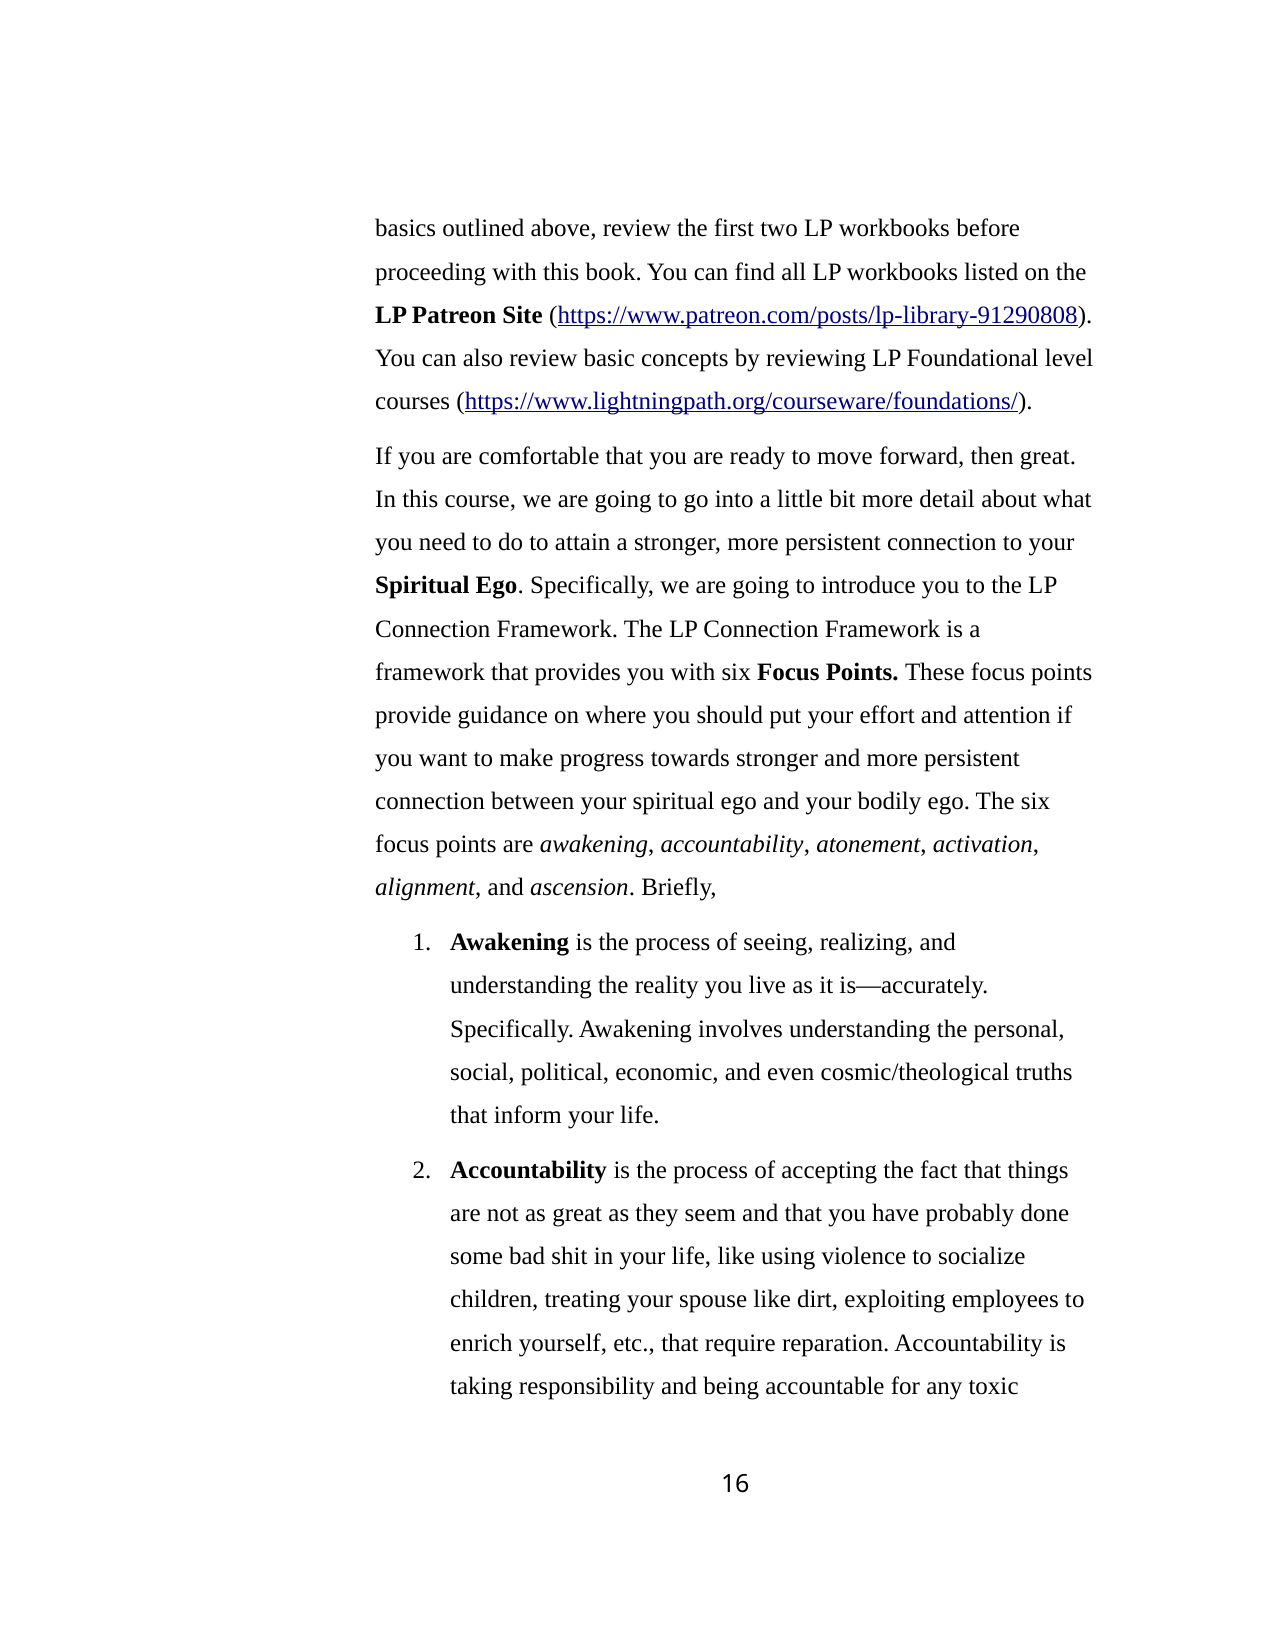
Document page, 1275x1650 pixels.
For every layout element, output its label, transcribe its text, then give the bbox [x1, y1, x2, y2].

text basics outlined above, review the first two LP workbooks before proceeding with this book. You can find all LP workbooks listed on the LP Patreon Site (https://www.patreon.com/posts/lp-library-91290808). You can also review basic concepts by reviewing LP Foundational level courses (https://www.lightningpath.org/courseware/foundations/). [375, 213, 1095, 415]
list Accountability is the process of accepting the fact that things are not as great as they seem and that you have probably done some bad shit in your life, like using violence to socialize children, treating your spouse like dirt, exploiting employees to enrich yourself, etc., that require reparation. Accountability is taking responsibility and being accountable for any toxic [412, 1155, 1095, 1399]
list Awakening is the process of seeing, realizing, and understanding the reality you live as it is—accurately. Specifically. Awakening involves understanding the personal, social, political, economic, and even cosmic/theological truths that inform your life. [412, 927, 1095, 1129]
text If you are comfortable that you are ready to move forward, then great. In this course, we are going to go into a little bit more detail about what you need to do to attain a stronger, more persistent connection to your Spiritual Ego. Specifically, we are going to introduce you to the LP Connection Framework. The LP Connection Framework is a framework that provides you with six Focus Points. These focus points provide guidance on where you should put your effort and attention if you want to make progress towards stronger and more persistent connection between your spiritual ego and your bodily ego. The six focus points are awakening, accountability, atonement, activation, alignment, and ascension. Briefly, [375, 441, 1095, 901]
